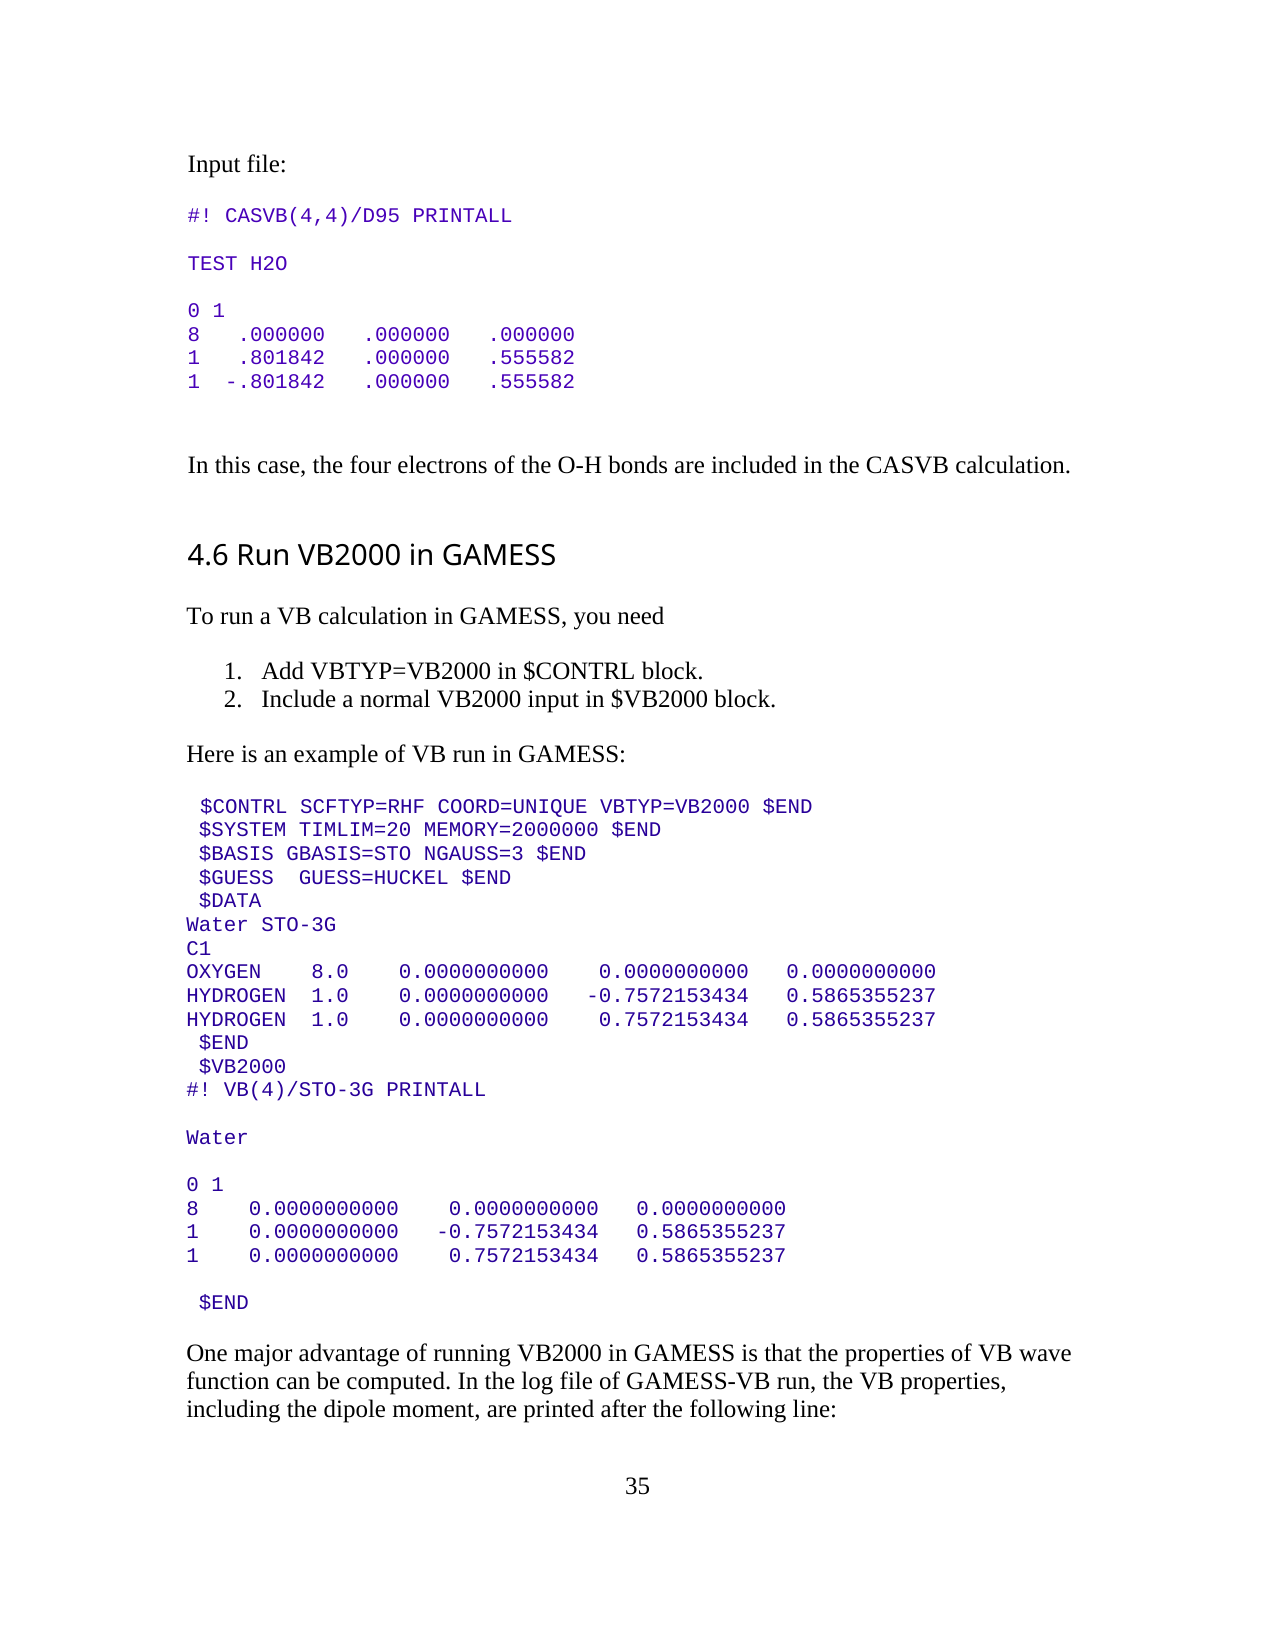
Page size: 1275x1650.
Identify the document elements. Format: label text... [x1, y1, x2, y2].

text $BASIS GBASIS=STO NGAUSS=3 $END [186, 843, 1087, 867]
text HYDROGEN 1.0 0.0000000000 -0.7572153434 0.5865355237 [186, 985, 1087, 1008]
text $DATA [186, 890, 1087, 914]
text $SYSTEM TIMLIM=20 MEMORY=2000000 $END [186, 819, 1087, 843]
text 0 1 [187, 300, 1087, 324]
text OXYGEN 8.0 0.0000000000 0.0000000000 0.0000000000 [186, 961, 1087, 985]
text In this case, the four electrons of the O-H bonds are included in the CASVB calculation. [187, 451, 1087, 479]
text 4.6 Run VB2000 in GAMESS [187, 534, 1087, 574]
text 1 0.0000000000 -0.7572153434 0.5865355237 [186, 1221, 1087, 1245]
text Here is an example of VB run in GAMESS: [186, 740, 1087, 768]
text Water [186, 1127, 1087, 1150]
text TEST H2O [187, 253, 1087, 276]
text Input file: [114, 150, 1087, 178]
list Add VBTYP=VB2000 in $CONTRL block. [223, 657, 1087, 685]
text $END [186, 1032, 1087, 1056]
text $GUESS GUESS=HUCKEL $END [186, 867, 1087, 890]
text #! VB(4)/STO-3G PRINTALL [186, 1079, 1087, 1103]
text To run a VB calculation in GAMESS, you need [186, 602, 1087, 629]
text One major advantage of running VB2000 in GAMESS is that the properties of VB wave function can be computed. In the log file of GAMESS-VB run, the VB properties, including the dipole moment, are printed after the following line: [186, 1339, 1087, 1423]
text #! CASVB(4,4)/D95 PRINTALL [187, 205, 1087, 229]
text HYDROGEN 1.0 0.0000000000 0.7572153434 0.5865355237 [186, 1008, 1087, 1032]
text Water STO-3G [186, 914, 1087, 938]
text $END [186, 1292, 1087, 1316]
text 8 .000000 .000000 .000000 [187, 324, 1087, 347]
text 0 1 [186, 1174, 1087, 1198]
text 1 -.801842 .000000 .555582 [187, 371, 1087, 394]
text 8 0.0000000000 0.0000000000 0.0000000000 [186, 1198, 1087, 1221]
list Include a normal VB2000 input in $VB2000 block. [223, 685, 1087, 713]
text 1 .801842 .000000 .555582 [187, 347, 1087, 371]
text $CONTRL SCFTYP=RHF COORD=UNIQUE VBTYP=VB2000 $END [187, 796, 1087, 819]
text $VB2000 [186, 1056, 1087, 1079]
text 1 0.0000000000 0.7572153434 0.5865355237 [186, 1245, 1087, 1269]
text C1 [186, 938, 1087, 961]
